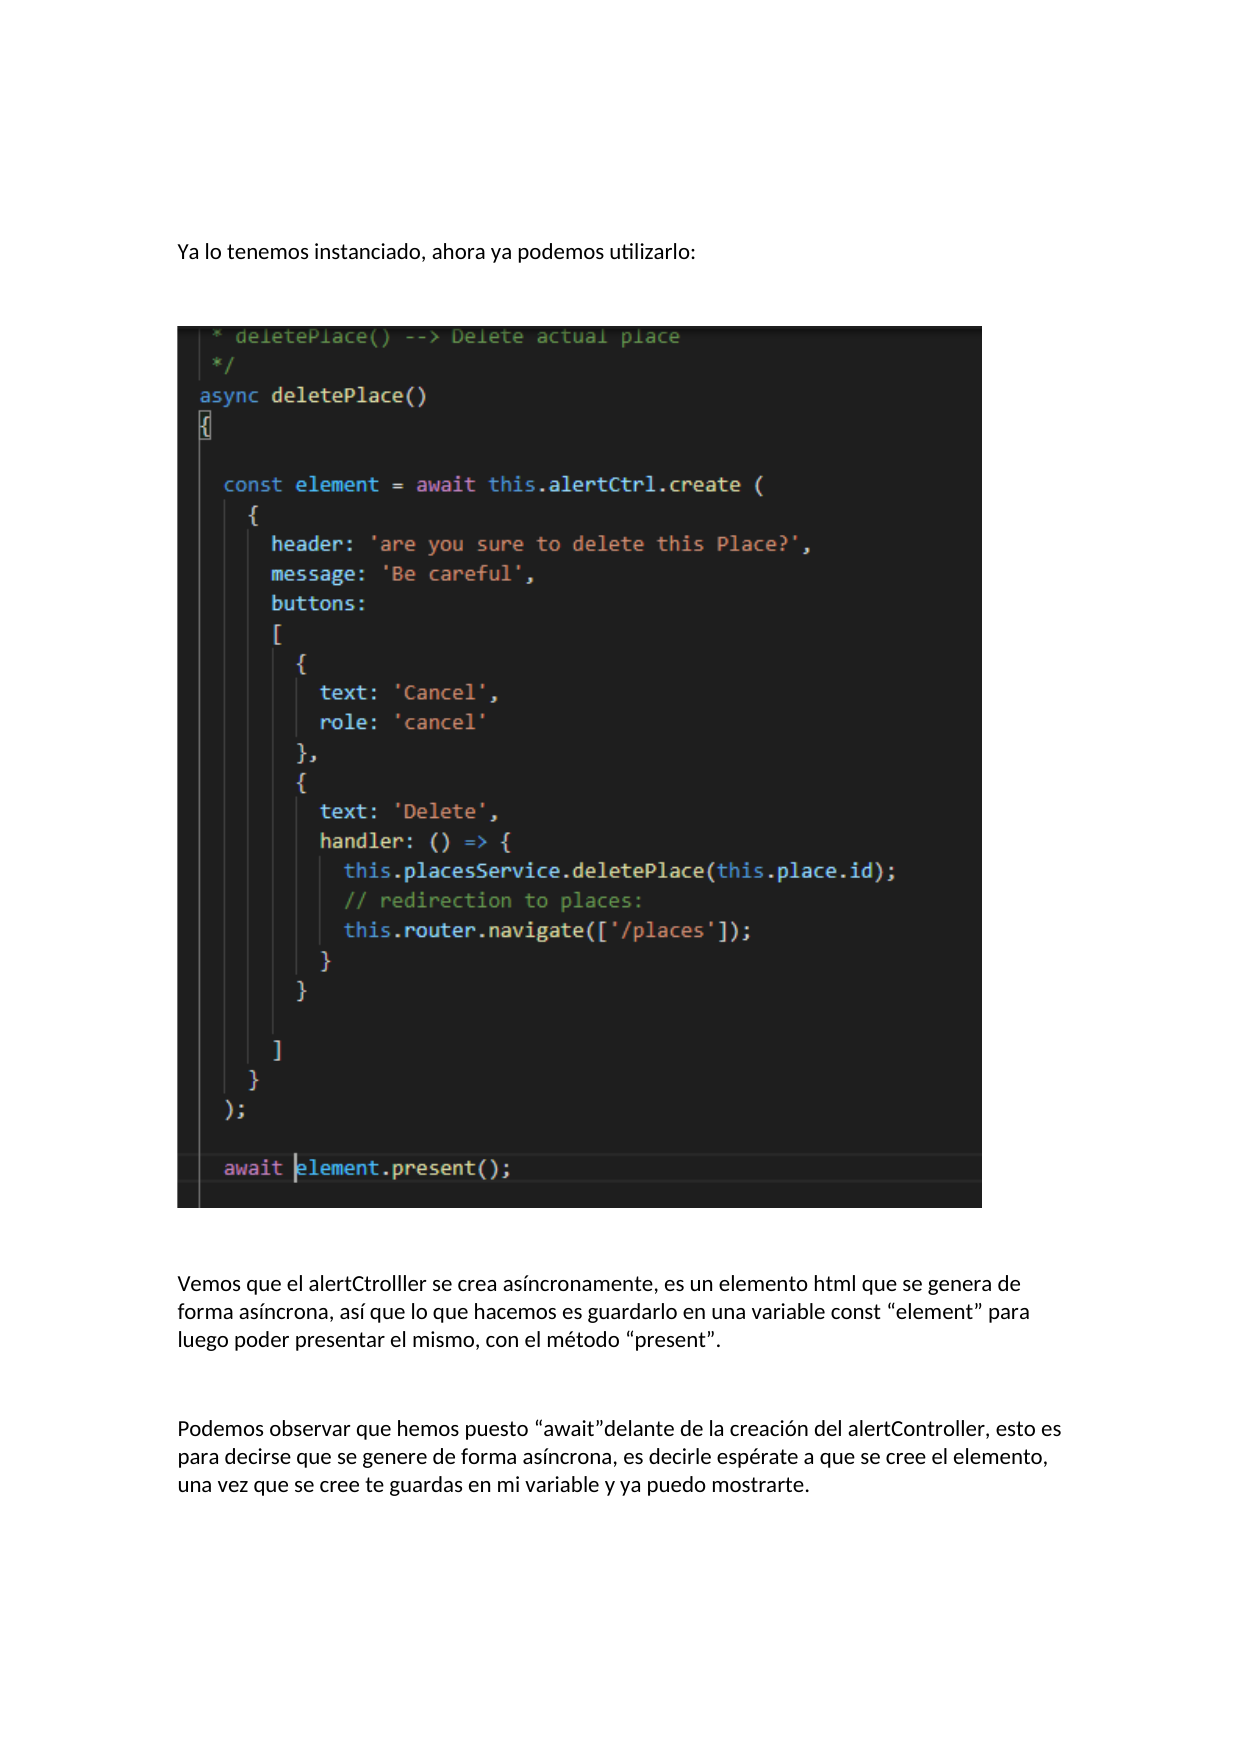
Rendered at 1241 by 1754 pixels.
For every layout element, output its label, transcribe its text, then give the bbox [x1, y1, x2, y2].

text Ya lo tenemos instanciado, ahora ya podemos utilizarlo: [177, 237, 1063, 265]
text Vemos que el alertCtrolller se crea asíncronamente, es un elemento html que se genera de forma asíncrona, así que lo que hacemos es guardarlo en una variable const “element” para luego poder presentar el mismo, con el método “present”. [177, 1269, 1063, 1353]
text Podemos observar que hemos puesto “await”delante de la creación del alertController, esto es para decirse que se genere de forma asíncrona, es decirle espérate a que se cree el elemento, una vez que se cree te guardas en mi variable y ya puedo mostrarte. [177, 1414, 1063, 1498]
